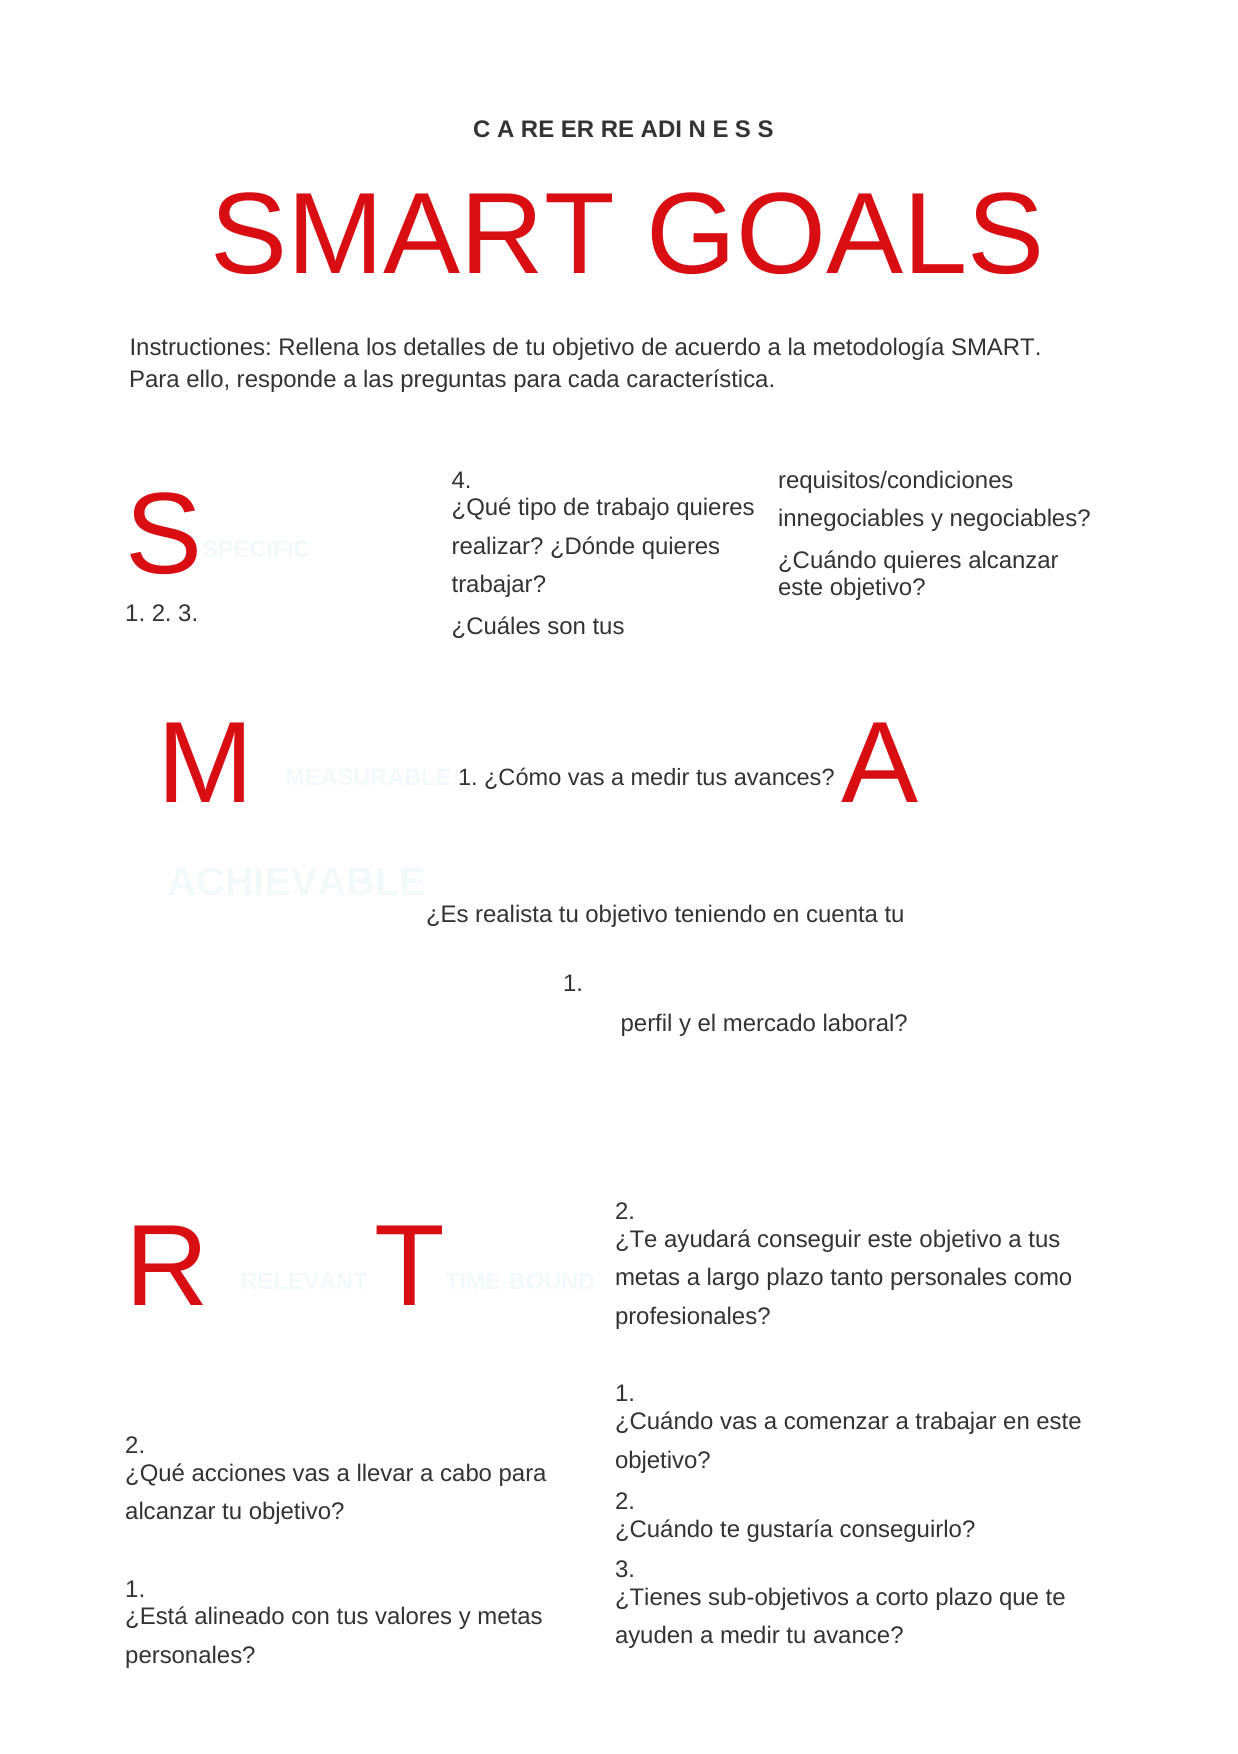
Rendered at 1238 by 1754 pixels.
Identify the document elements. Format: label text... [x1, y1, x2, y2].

text 2. [615, 1487, 1104, 1514]
text Instructiones: Rellena los detalles de tu objetivo de acuerdo a la metodología SMART. Para ello, responde a las preguntas para cada característica. [129, 333, 1072, 392]
text 2. [125, 1431, 615, 1458]
text ¿Qué tipo de trabajo quieres realizar? ¿Dónde quieres trabajar? [451, 493, 778, 598]
text ¿Tienes sub-objetivos a corto plazo que te ayuden a medir tu avance? [615, 1583, 1104, 1649]
text ¿Te ayudará conseguir este objetivo a tus metas a largo plazo tanto personales como profesionales? [615, 1224, 1104, 1329]
text ¿Cuándo quieres alcanzar este objetivo? [778, 546, 1104, 601]
text ¿Cuándo te gustaría conseguirlo? [615, 1514, 1104, 1542]
text requisitos/condiciones innegociables y negociables? [778, 466, 1104, 532]
text R RELEVANT TTIME-BOUND [125, 1197, 615, 1330]
text M MEASURABLE 1. ¿Cómo vas a medir tus avances? A ACHIEVABLE¿Es realista tu objetivo teniendo en cuenta tu [157, 693, 1100, 937]
text 1. [615, 1379, 1104, 1407]
text ¿Cuándo vas a comenzar a trabajar en este objetivo? [615, 1407, 1104, 1473]
text SSPECIFIC [125, 466, 451, 598]
text 1. [563, 969, 1104, 996]
text 1. [125, 1574, 615, 1602]
text 1. 2. 3. [125, 598, 451, 626]
text SMART GOALS [125, 165, 1046, 298]
text ¿Qué acciones vas a llevar a cabo para alcanzar tu objetivo? [125, 1458, 615, 1525]
text 3. [615, 1555, 1104, 1583]
text ¿Cuáles son tus [451, 612, 778, 639]
text 2. [615, 1197, 1104, 1224]
text C A RE ER RE ADI N E S S [125, 115, 774, 142]
text ¿Está alineado con tus valores y metas personales? [125, 1602, 615, 1668]
text 4. [451, 466, 778, 493]
text perfil y el mercado laboral? [125, 1009, 908, 1037]
